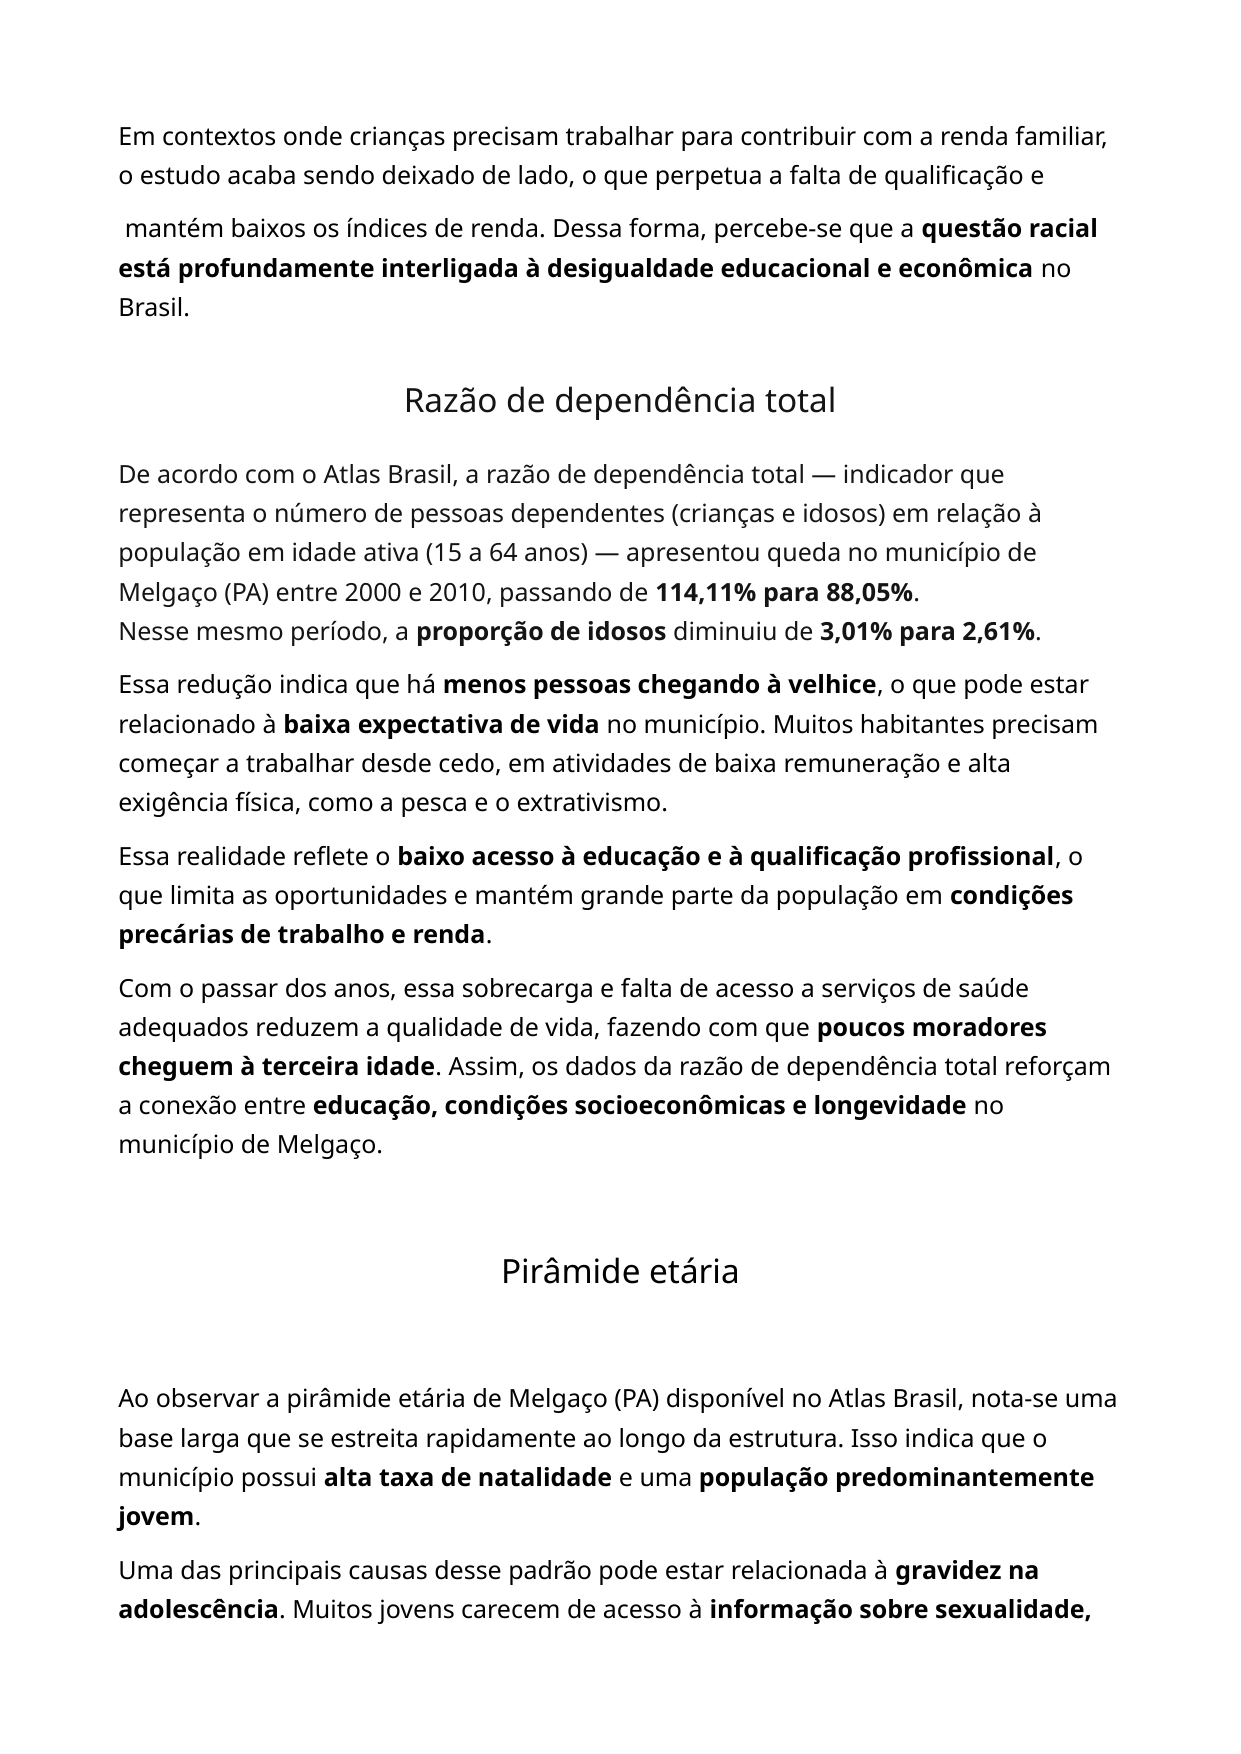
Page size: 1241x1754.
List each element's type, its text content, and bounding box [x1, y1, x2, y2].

text Uma das principais causas desse padrão pode estar relacionada à gravidez na adolescência. Muitos jovens carecem de acesso à informação sobre sexualidade, [118, 1552, 1122, 1626]
text Pirâmide etária [118, 1248, 1122, 1293]
text Razão de dependência total [118, 377, 1122, 423]
text mantém baixos os índices de renda. Dessa forma, percebe-se que a questão racial está profundamente interligada à desigualdade educacional e econômica no Brasil. [118, 211, 1122, 323]
text Essa realidade reflete o baixo acesso à educação e à qualificação profissional, o que limita as oportunidades e mantém grande parte da população em condições precárias de trabalho e renda. [118, 838, 1122, 951]
text De acordo com o Atlas Brasil, a razão de dependência total — indicador que representa o número de pessoas dependentes (crianças e idosos) em relação à população em idade ativa (15 a 64 anos) — apresentou queda no município de Melgaço (PA) entre 2000 e 2010, passando de 114,11% para 88,05%. Nesse mesmo período, a proporção de idosos diminuiu de 3,01% para 2,61%. [118, 457, 1122, 647]
text Com o passar dos anos, essa sobrecarga e falta de acesso a serviços de saúde adequados reduzem a qualidade de vida, fazendo com que poucos moradores cheguem à terceira idade. Assim, os dados da razão de dependência total reforçam a conexão entre educação, condições socioeconômicas e longevidade no município de Melgaço. [118, 970, 1122, 1161]
text Essa redução indica que há menos pessoas chegando à velhice, o que pode estar relacionado à baixa expectativa de vida no município. Muitos habitantes precisam começar a trabalhar desde cedo, em atividades de baixa remuneração e alta exigência física, como a pesca e o extrativismo. [118, 667, 1122, 819]
text Ao observar a pirâmide etária de Melgaço (PA) disponível no Atlas Brasil, nota-se uma base larga que se estreita rapidamente ao longo da estrutura. Isso indica que o município possui alta taxa de natalidade e uma população predominantemente jovem. [118, 1381, 1122, 1533]
text Em contextos onde crianças precisam trabalhar para contribuir com a renda familiar, o estudo acaba sendo deixado de lado, o que perpetua a falta de qualificação e [118, 118, 1122, 191]
